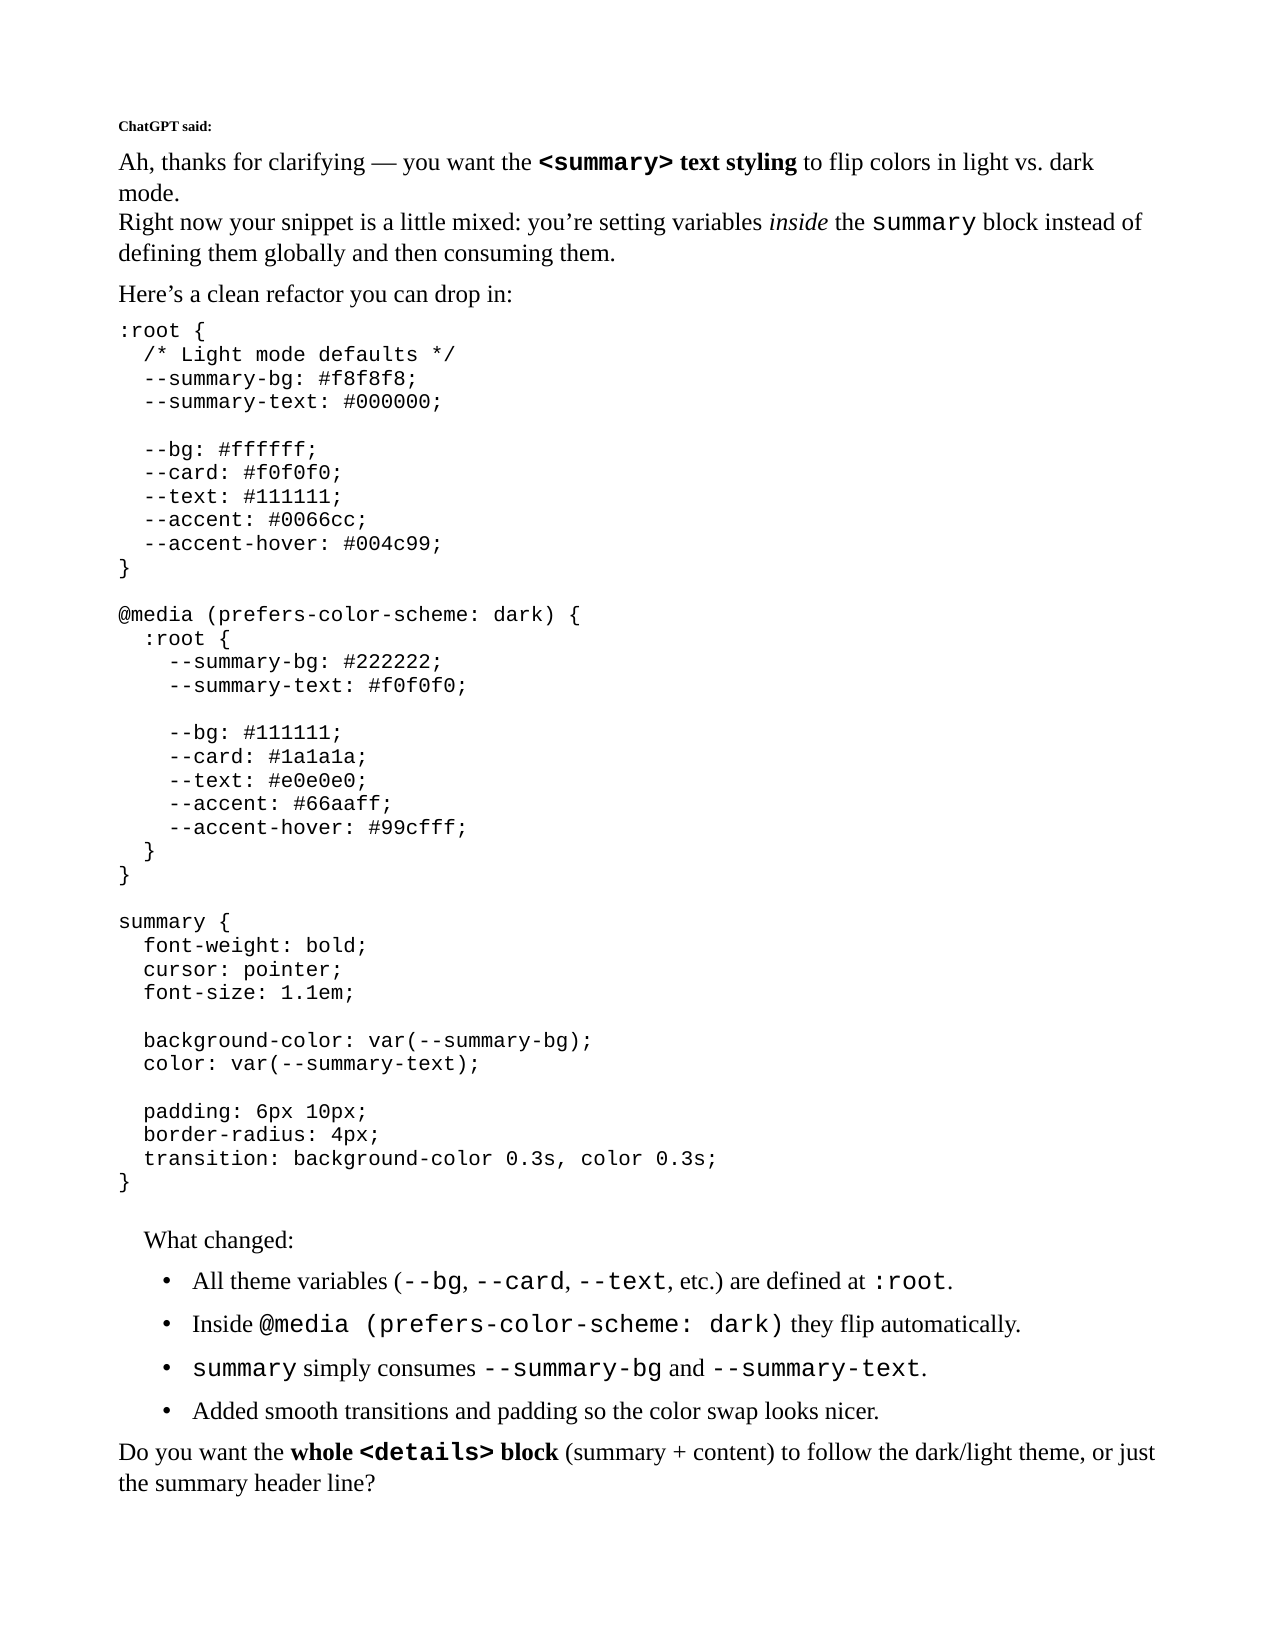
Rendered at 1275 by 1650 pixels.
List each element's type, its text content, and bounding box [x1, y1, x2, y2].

text } [118, 864, 1157, 888]
text --card: #1a1a1a; [118, 746, 1157, 769]
text :root { [118, 628, 1157, 651]
text font-size: 1.1em; [118, 982, 1157, 1006]
text Here’s a clean refactor you can drop in: [118, 279, 1157, 308]
text --bg: #111111; [118, 722, 1157, 746]
text --bg: #ffffff; [118, 438, 1157, 462]
text background-color: var(--summary-bg); [118, 1030, 1157, 1053]
text :root { [118, 320, 1157, 344]
text /* Light mode defaults */ [118, 344, 1157, 368]
text @media (prefers-color-scheme: dark) { [118, 604, 1157, 628]
text summary { [118, 911, 1157, 935]
text --accent-hover: #004c99; [118, 533, 1157, 557]
text --accent: #66aaff; [118, 793, 1157, 817]
text --accent-hover: #99cfff; [118, 817, 1157, 841]
text } [118, 841, 1157, 864]
text transition: background-color 0.3s, color 0.3s; [118, 1148, 1157, 1172]
text --text: #e0e0e0; [118, 769, 1157, 793]
text color: var(--summary-text); [118, 1053, 1157, 1077]
text font-weight: bold; [118, 935, 1157, 959]
text border-radius: 4px; [118, 1124, 1157, 1148]
text --summary-bg: #f8f8f8; [118, 368, 1157, 391]
list summary simply consumes --summary-bg and --summary-text. [162, 1353, 1157, 1383]
text --summary-bg: #222222; [118, 651, 1157, 675]
text cursor: pointer; [118, 959, 1157, 982]
text } [118, 1172, 1157, 1195]
text --accent: #0066cc; [118, 509, 1157, 533]
text --text: #111111; [118, 486, 1157, 509]
text Ah, thanks for clarifying — you want the <summary> text styling to flip colors in light vs. dark mode. Right now your snippet is a little mixed: you’re setting variables inside the summary block instead of defining them globally and then consuming them. [118, 147, 1157, 267]
subtitle ChatGPT said: [118, 118, 1157, 135]
text padding: 6px 10px; [118, 1101, 1157, 1124]
text --card: #f0f0f0; [118, 462, 1157, 486]
text } [118, 557, 1157, 580]
list Inside @media (prefers-color-scheme: dark) they flip automatically. [162, 1309, 1157, 1340]
text ✅ What changed: [118, 1225, 1157, 1253]
list All theme variables (--bg, --card, --text, etc.) are defined at :root. [162, 1266, 1157, 1297]
text --summary-text: #f0f0f0; [118, 675, 1157, 699]
list Added smooth transitions and padding so the color swap looks nicer. [162, 1396, 1157, 1425]
text Do you want the whole <details> block (summary + content) to follow the dark/light theme, or just the summary header line? [118, 1437, 1157, 1497]
text --summary-text: #000000; [118, 391, 1157, 415]
